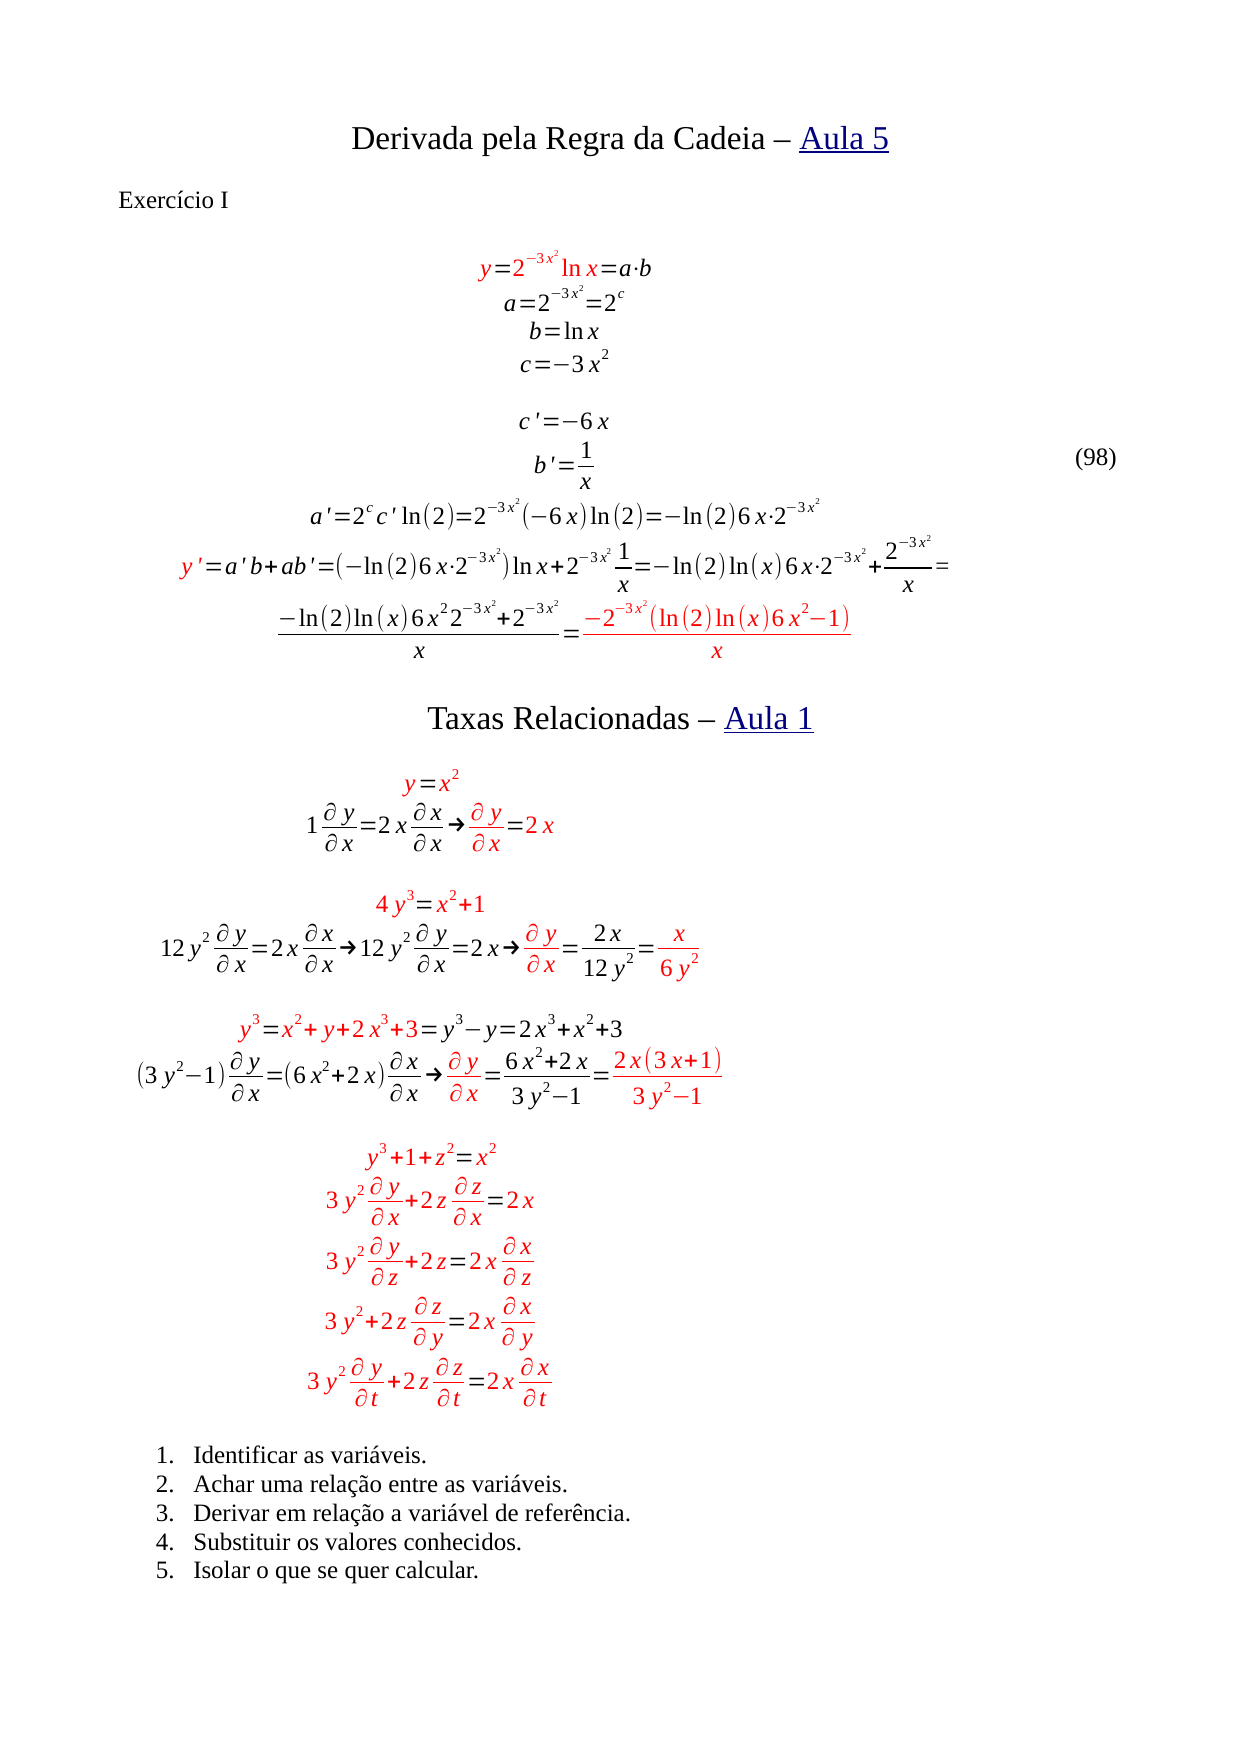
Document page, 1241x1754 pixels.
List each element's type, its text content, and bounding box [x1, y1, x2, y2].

list Achar uma relação entre as variáveis. [156, 1469, 1122, 1498]
text Taxas Relacionadas – Aula 1 [118, 698, 1122, 737]
text Exercício I [118, 185, 1122, 214]
list Isolar o que se quer calcular. [156, 1555, 1122, 1584]
text Derivada pela Regra da Cadeia – Aula 5 [118, 118, 1122, 156]
list Identificar as variáveis. [156, 1440, 1122, 1469]
table_header [118, 243, 1010, 669]
table_header (98) [1010, 243, 1122, 669]
list Derivar em relação a variável de referência. [156, 1498, 1122, 1527]
list Substituir os valores conhecidos. [156, 1527, 1122, 1555]
